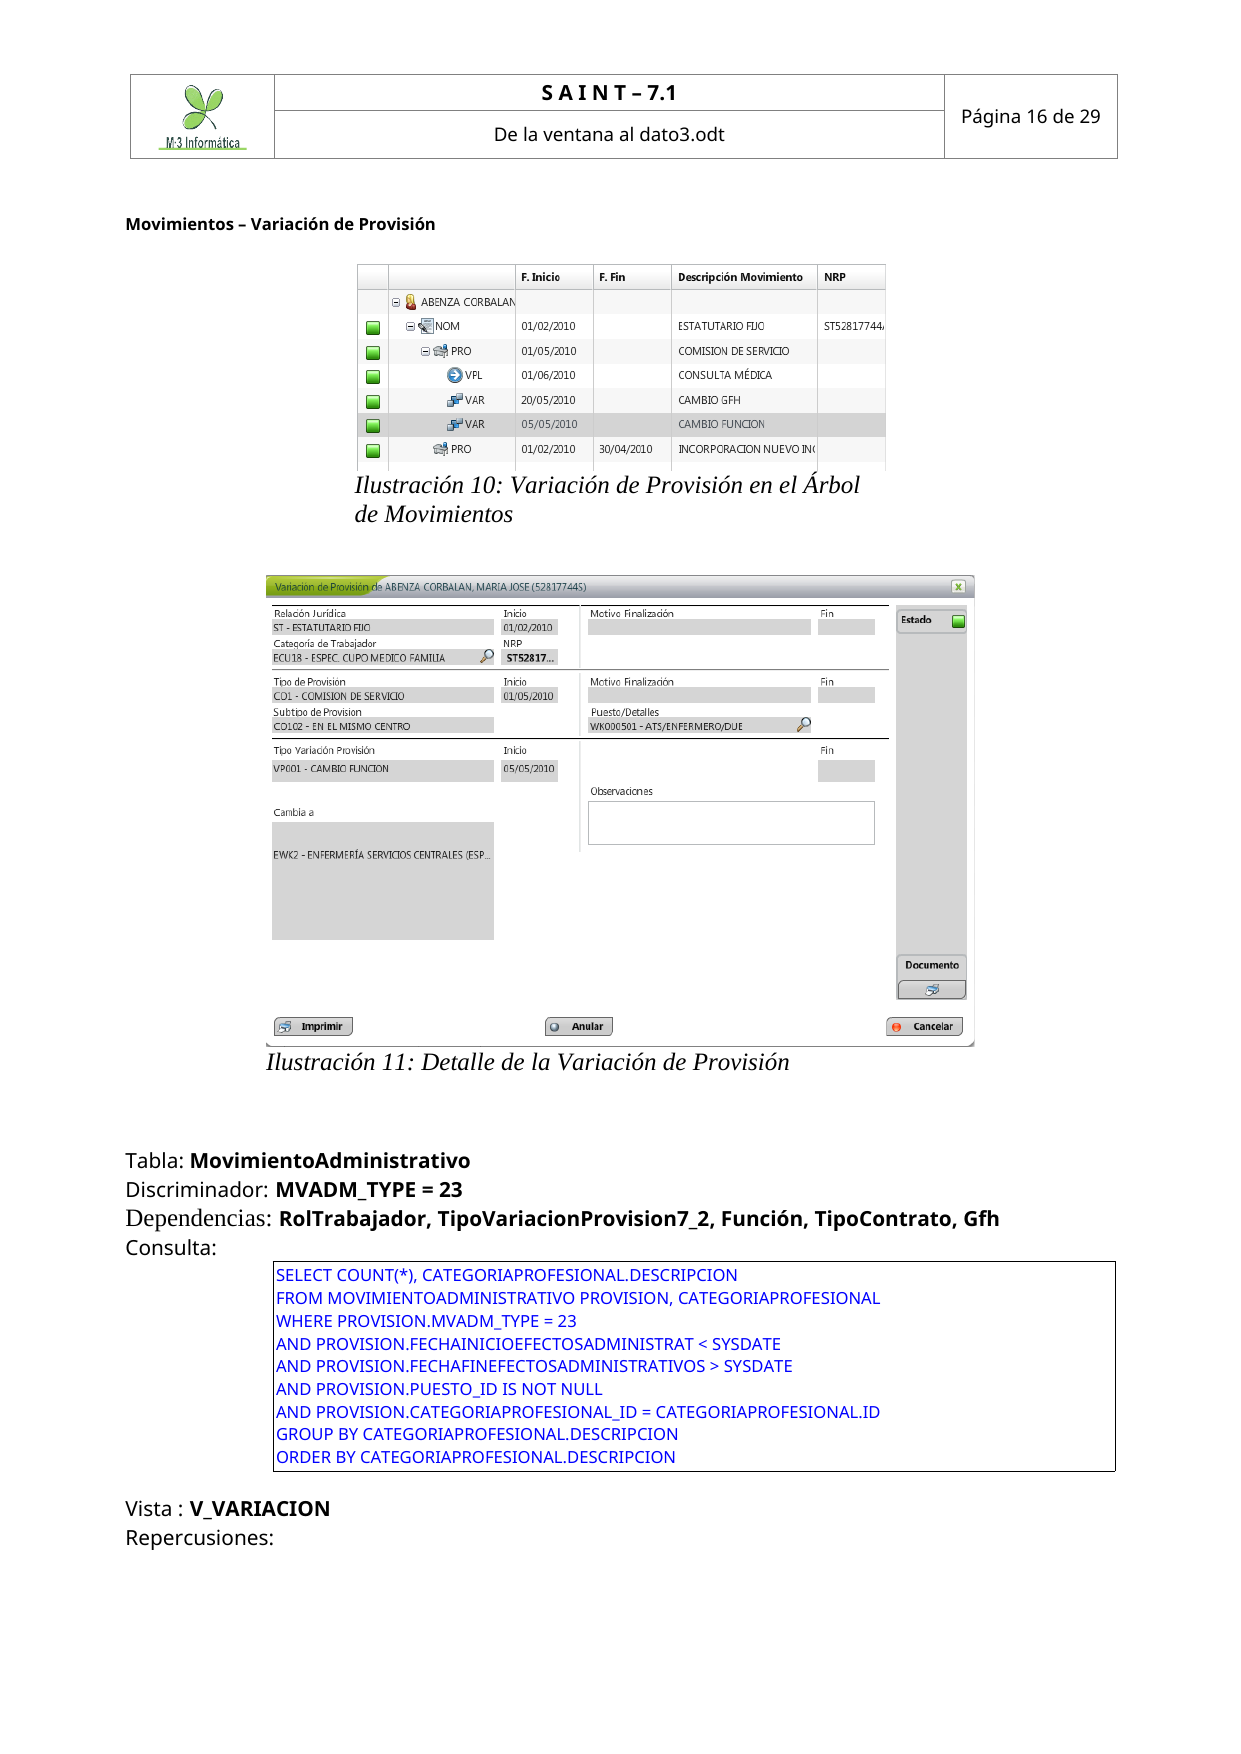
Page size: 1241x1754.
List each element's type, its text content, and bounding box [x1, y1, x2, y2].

text AND PROVISION.PUESTO_ID IS NOT NULL [274, 1374, 1115, 1397]
text AND PROVISION.FECHAFINEFECTOSADMINISTRATIVOS > SYSDATE [274, 1352, 1115, 1374]
text AND PROVISION.CATEGORIAPROFESIONAL_ID = CATEGORIAPROFESIONAL.ID [274, 1397, 1115, 1420]
text GROUP BY CATEGORIAPROFESIONAL.DESCRIPCION [274, 1420, 1115, 1443]
text AND PROVISION.FECHAINICIOEFECTOSADMINISTRAT < SYSDATE [274, 1329, 1115, 1352]
text Consulta: [125, 1233, 1115, 1261]
picture [266, 575, 975, 1047]
picture [354, 260, 886, 471]
text SELECT COUNT(*), CATEGORIAPROFESIONAL.DESCRIPCION [274, 1262, 1115, 1284]
text Discriminador: MVADM_TYPE = 23 [125, 1175, 1115, 1203]
text Dependencias: RolTrabajador, TipoVariacionProvision7_2, Función, TipoContrato, Gfh [125, 1203, 1115, 1233]
text Tabla: MovimientoAdministrativo [125, 1146, 1115, 1175]
subtitle Movimientos – Variación de Provisión [125, 213, 1115, 236]
picture [158, 83, 247, 150]
text ORDER BY CATEGORIAPROFESIONAL.DESCRIPCION [274, 1443, 1115, 1471]
text Repercusiones: [125, 1523, 1115, 1551]
text Ilustración 11: Detalle de la Variación de Provisión [266, 1047, 974, 1076]
text WHERE PROVISION.MVADM_TYPE = 23 [274, 1306, 1115, 1329]
text FROM MOVIMIENTOADMINISTRATIVO PROVISION, CATEGORIAPROFESIONAL [274, 1284, 1115, 1306]
text Vista : V_VARIACION [125, 1494, 1115, 1523]
text Ilustración 10: Variación de Provisión en el Árbol de Movimientos [354, 471, 886, 528]
